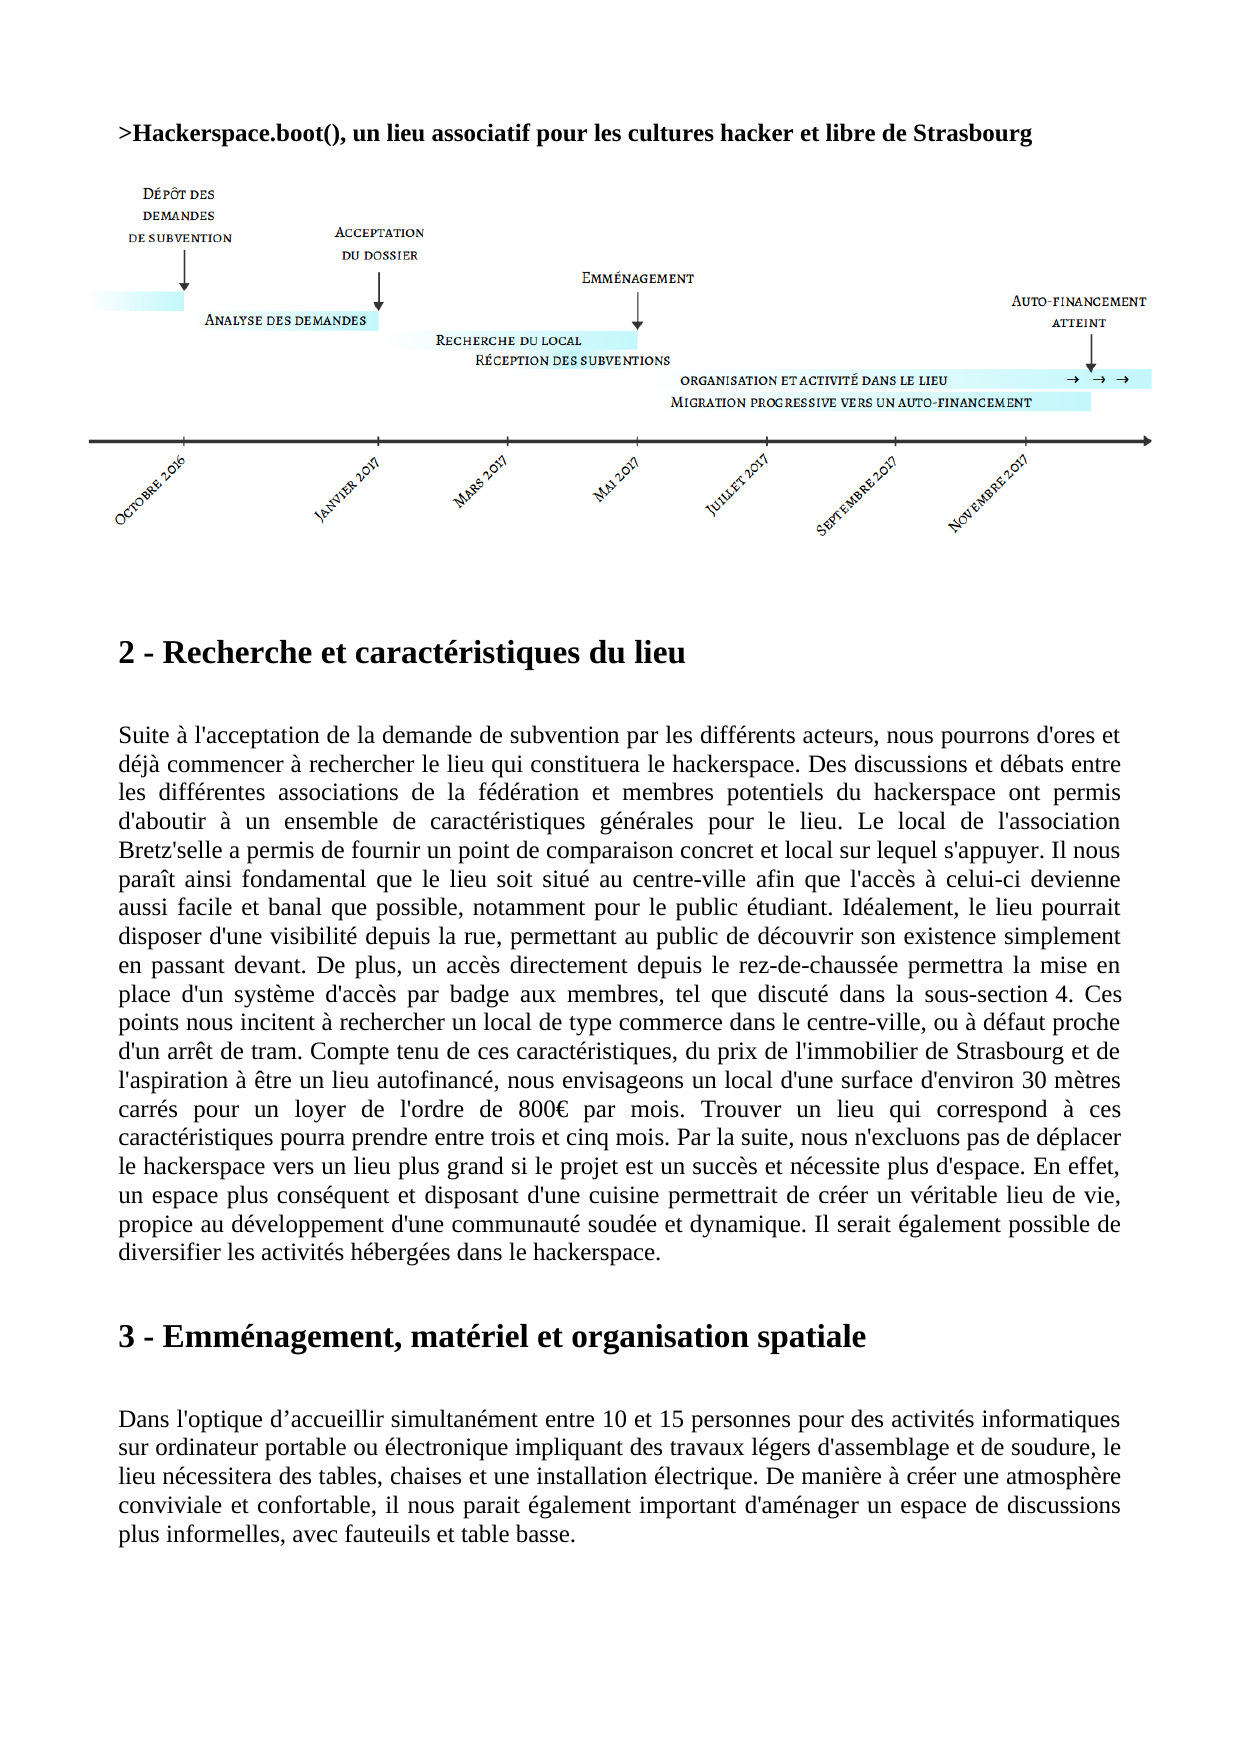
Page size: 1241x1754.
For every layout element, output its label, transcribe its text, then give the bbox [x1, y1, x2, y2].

text Dans l'optique d’accueillir simultanément entre 10 et 15 personnes pour des activités informatiques sur ordinateur portable ou électronique impliquant des travaux légers d'assemblage et de soudure, le lieu nécessitera des tables, chaises et une installation électrique. De manière à créer une atmosphère conviviale et confortable, il nous parait également important d'aménager un espace de discussions plus informelles, avec fauteuils et table basse. [118, 1375, 1122, 1547]
subtitle 3 - Emménagement, matériel et organisation spatiale [118, 1317, 1122, 1355]
text Suite à l'acceptation de la demande de subvention par les différents acteurs, nous pourrons d'ores et déjà commencer à rechercher le lieu qui constituera le hackerspace. Des discussions et débats entre les différentes associations de la fédération et membres potentiels du hackerspace ont permis d'aboutir à un ensemble de caractéristiques générales pour le lieu. Le local de l'association Bretz'selle a permis de fournir un point de comparaison concret et local sur lequel s'appuyer. Il nous paraît ainsi fondamental que le lieu soit situé au centre-ville afin que l'accès à celui-ci devienne aussi facile et banal que possible, notamment pour le public étudiant. Idéalement, le lieu pourrait disposer d'une visibilité depuis la rue, permettant au public de découvrir son existence simplement en passant devant. De plus, un accès directement depuis le rez-de-chaussée permettra la mise en place d'un système d'accès par badge aux membres, tel que discuté dans la sous-section 4. Ces points nous incitent à rechercher un local de type commerce dans le centre-ville, ou à défaut proche d'un arrêt de tram. Compte tenu de ces caractéristiques, du prix de l'immobilier de Strasbourg et de l'aspiration à être un lieu autofinancé, nous envisageons un local d'une surface d'environ 30 mètres carrés pour un loyer de l'ordre de 800€ par mois. Trouver un lieu qui correspond à ces caractéristiques pourra prendre entre trois et cinq mois. Par la suite, nous n'excluons pas de déplacer le hackerspace vers un lieu plus grand si le projet est un succès et nécessite plus d'espace. En effet, un espace plus conséquent et disposant d'une cuisine permettrait de créer un véritable lieu de vie, propice au développement d'une communauté soudée et dynamique. Il serait également possible de diversifier les activités hébergées dans le hackerspace. [118, 691, 1122, 1266]
subtitle 2 - Recherche et caractéristiques du lieu [118, 633, 1122, 671]
picture [88, 176, 1152, 554]
